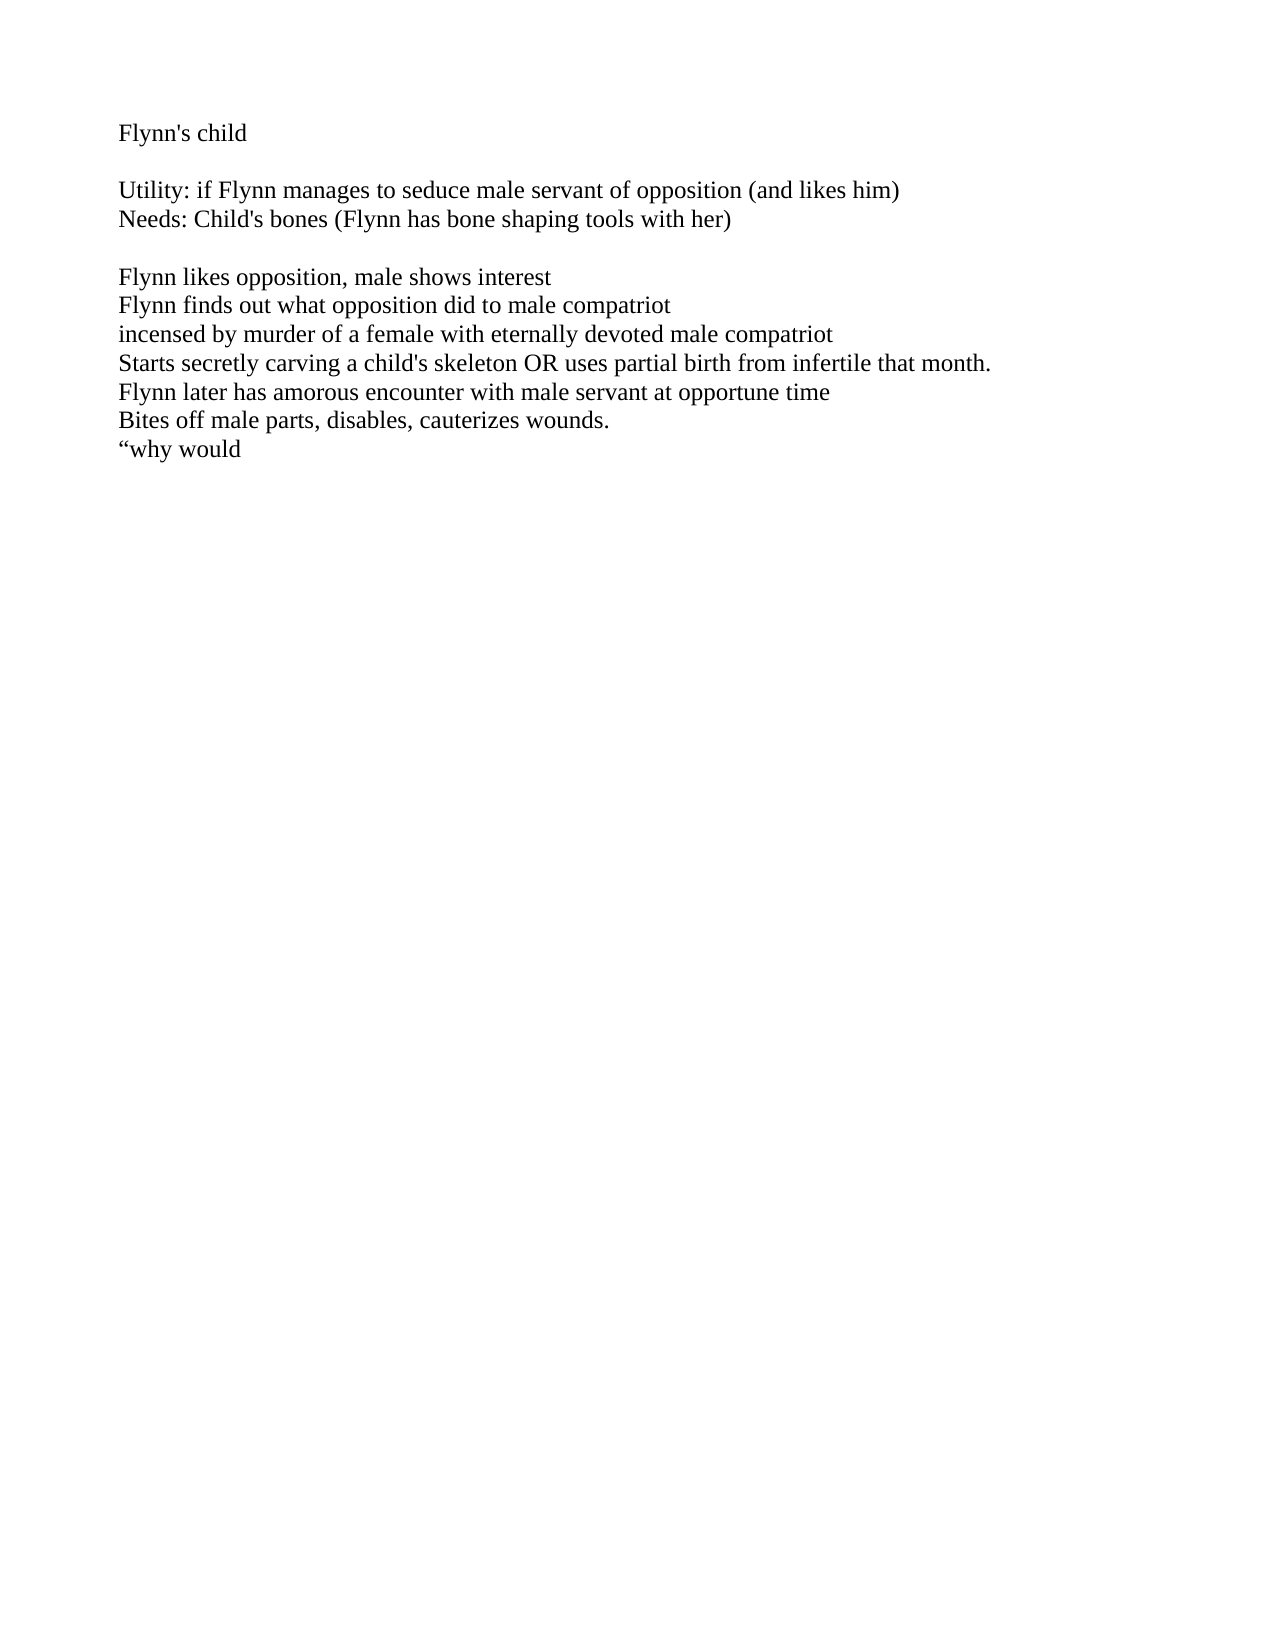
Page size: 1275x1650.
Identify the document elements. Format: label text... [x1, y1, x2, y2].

text incensed by murder of a female with eternally devoted male compatriot [118, 319, 1157, 348]
text Needs: Child's bones (Flynn has bone shaping tools with her) [118, 204, 1157, 233]
text Utility: if Flynn manages to seduce male servant of opposition (and likes him) [118, 176, 1157, 204]
text Flynn's child [118, 118, 1157, 147]
text Starts secretly carving a child's skeleton OR uses partial birth from infertile that month. [118, 348, 1157, 377]
text Flynn likes opposition, male shows interest [118, 262, 1157, 291]
text Flynn finds out what opposition did to male compatriot [118, 291, 1157, 319]
text Flynn later has amorous encounter with male servant at opportune time [118, 377, 1157, 406]
text “why would [118, 434, 1157, 463]
text Bites off male parts, disables, cauterizes wounds. [118, 406, 1157, 434]
